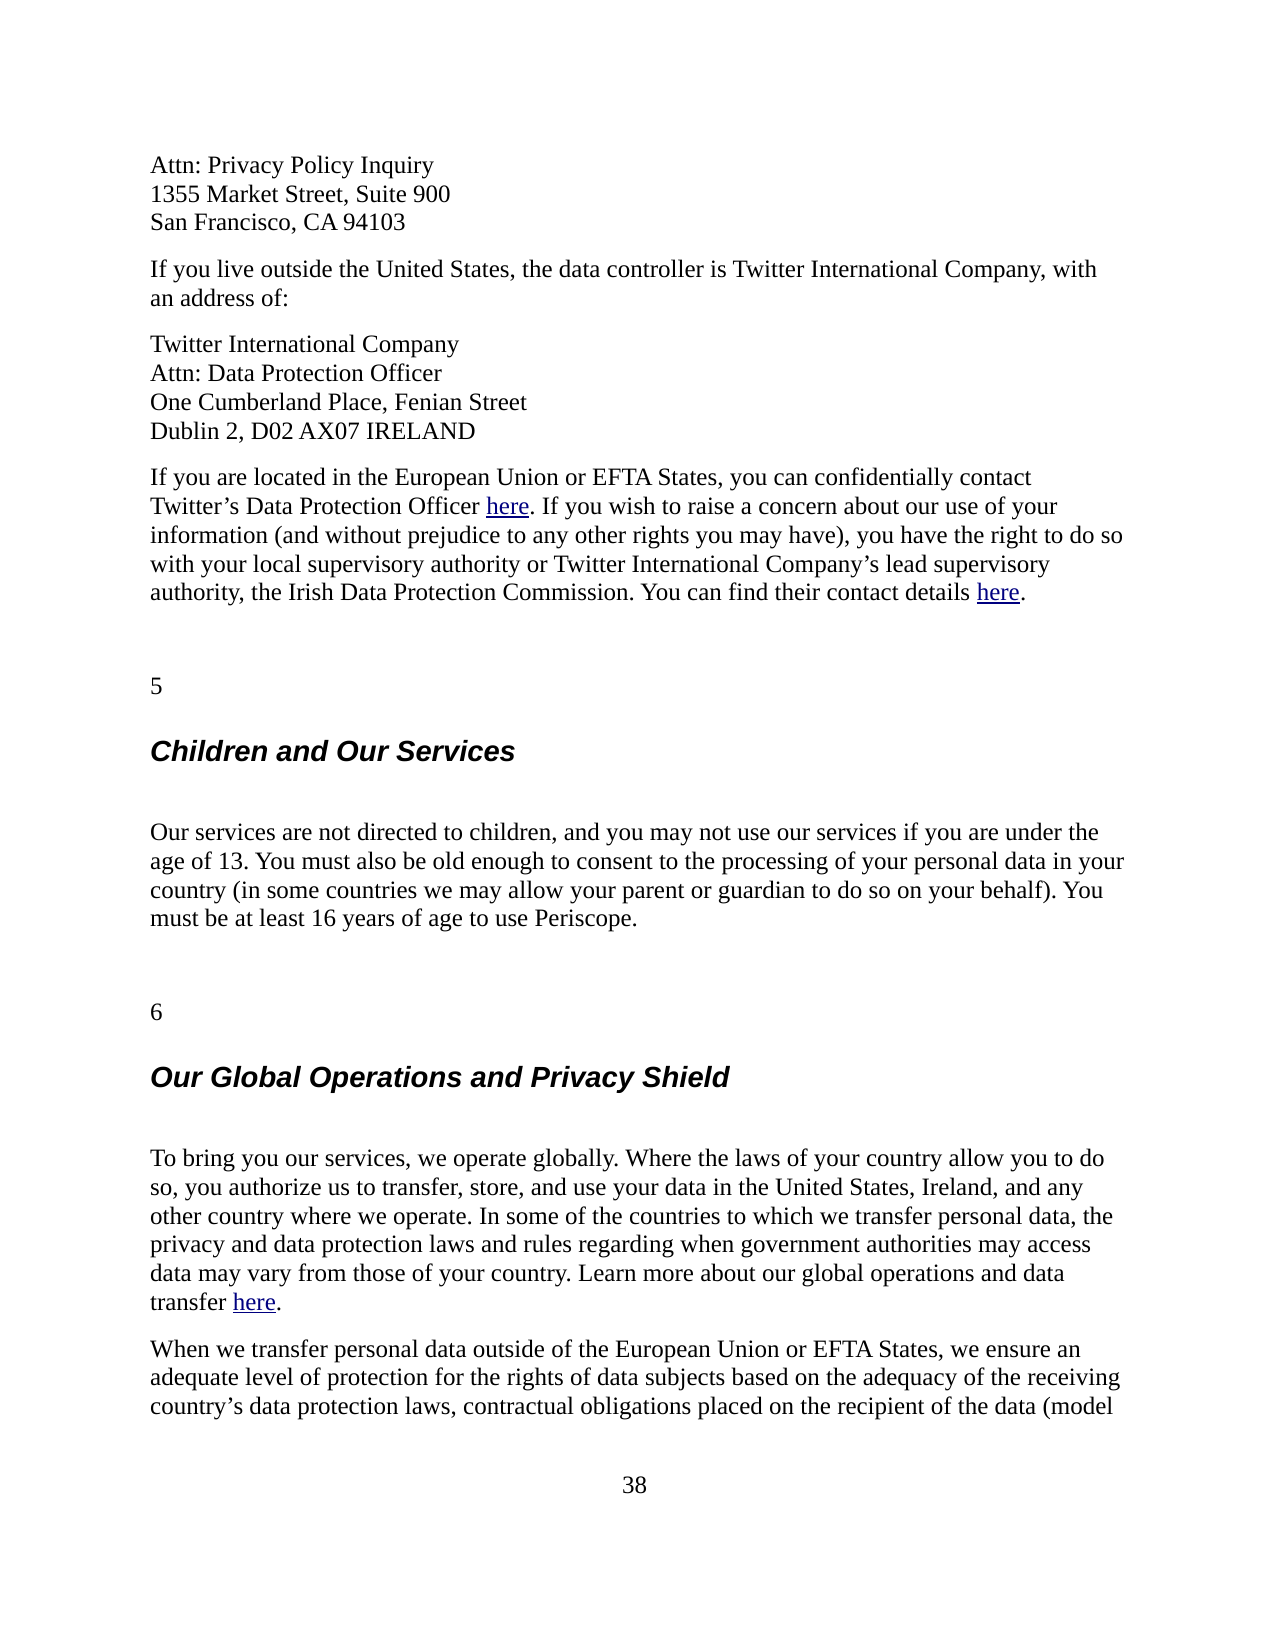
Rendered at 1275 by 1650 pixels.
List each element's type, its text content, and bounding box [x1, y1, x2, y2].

text Our services are not directed to children, and you may not use our services if you are under the age of 13. You must also be old enough to consent to the processing of your personal data in your country (in some countries we may allow your parent or guardian to do so on your behalf). You must be at least 16 years of age to use Periscope. [150, 817, 1125, 932]
text When we transfer personal data outside of the European Union or EFTA States, we ensure an adequate level of protection for the rights of data subjects based on the adequacy of the receiving country’s data protection laws, contractual obligations placed on the recipient of the data (model [150, 1334, 1125, 1420]
text Attn: Privacy Policy Inquiry 1355 Market Street, Suite 900 San Francisco, CA 94103 [150, 150, 1125, 236]
text If you live outside the United States, the data controller is Twitter International Company, with an address of: [150, 254, 1125, 312]
text Twitter International Company Attn: Data Protection Officer One Cumberland Place, Fenian Street Dublin 2, D02 AX07 IRELAND [150, 329, 1125, 444]
text 5 [150, 671, 1125, 699]
text To bring you our services, we operate globally. Where the laws of your country allow you to do so, you authorize us to transfer, store, and use your data in the United States, Ireland, and any other country where we operate. In some of the countries to which we transfer personal data, the privacy and data protection laws and rules regarding when government authorities may access data may vary from those of your country. Learn more about our global operations and data transfer here. [150, 1143, 1125, 1316]
text If you are located in the European Union or EFTA States, you can confidentially contact Twitter’s Data Protection Officer here. If you wish to raise a concern about our use of your information (and without prejudice to any other rights you may have), you have the right to do so with your local supervisory authority or Twitter International Company’s lead supervisory authority, the Irish Data Protection Commission. You can find their contact details here. [150, 462, 1125, 606]
text 6 [150, 997, 1125, 1026]
subtitle Children and Our Services [150, 733, 1125, 767]
subtitle Our Global Operations and Privacy Shield [150, 1059, 1125, 1093]
